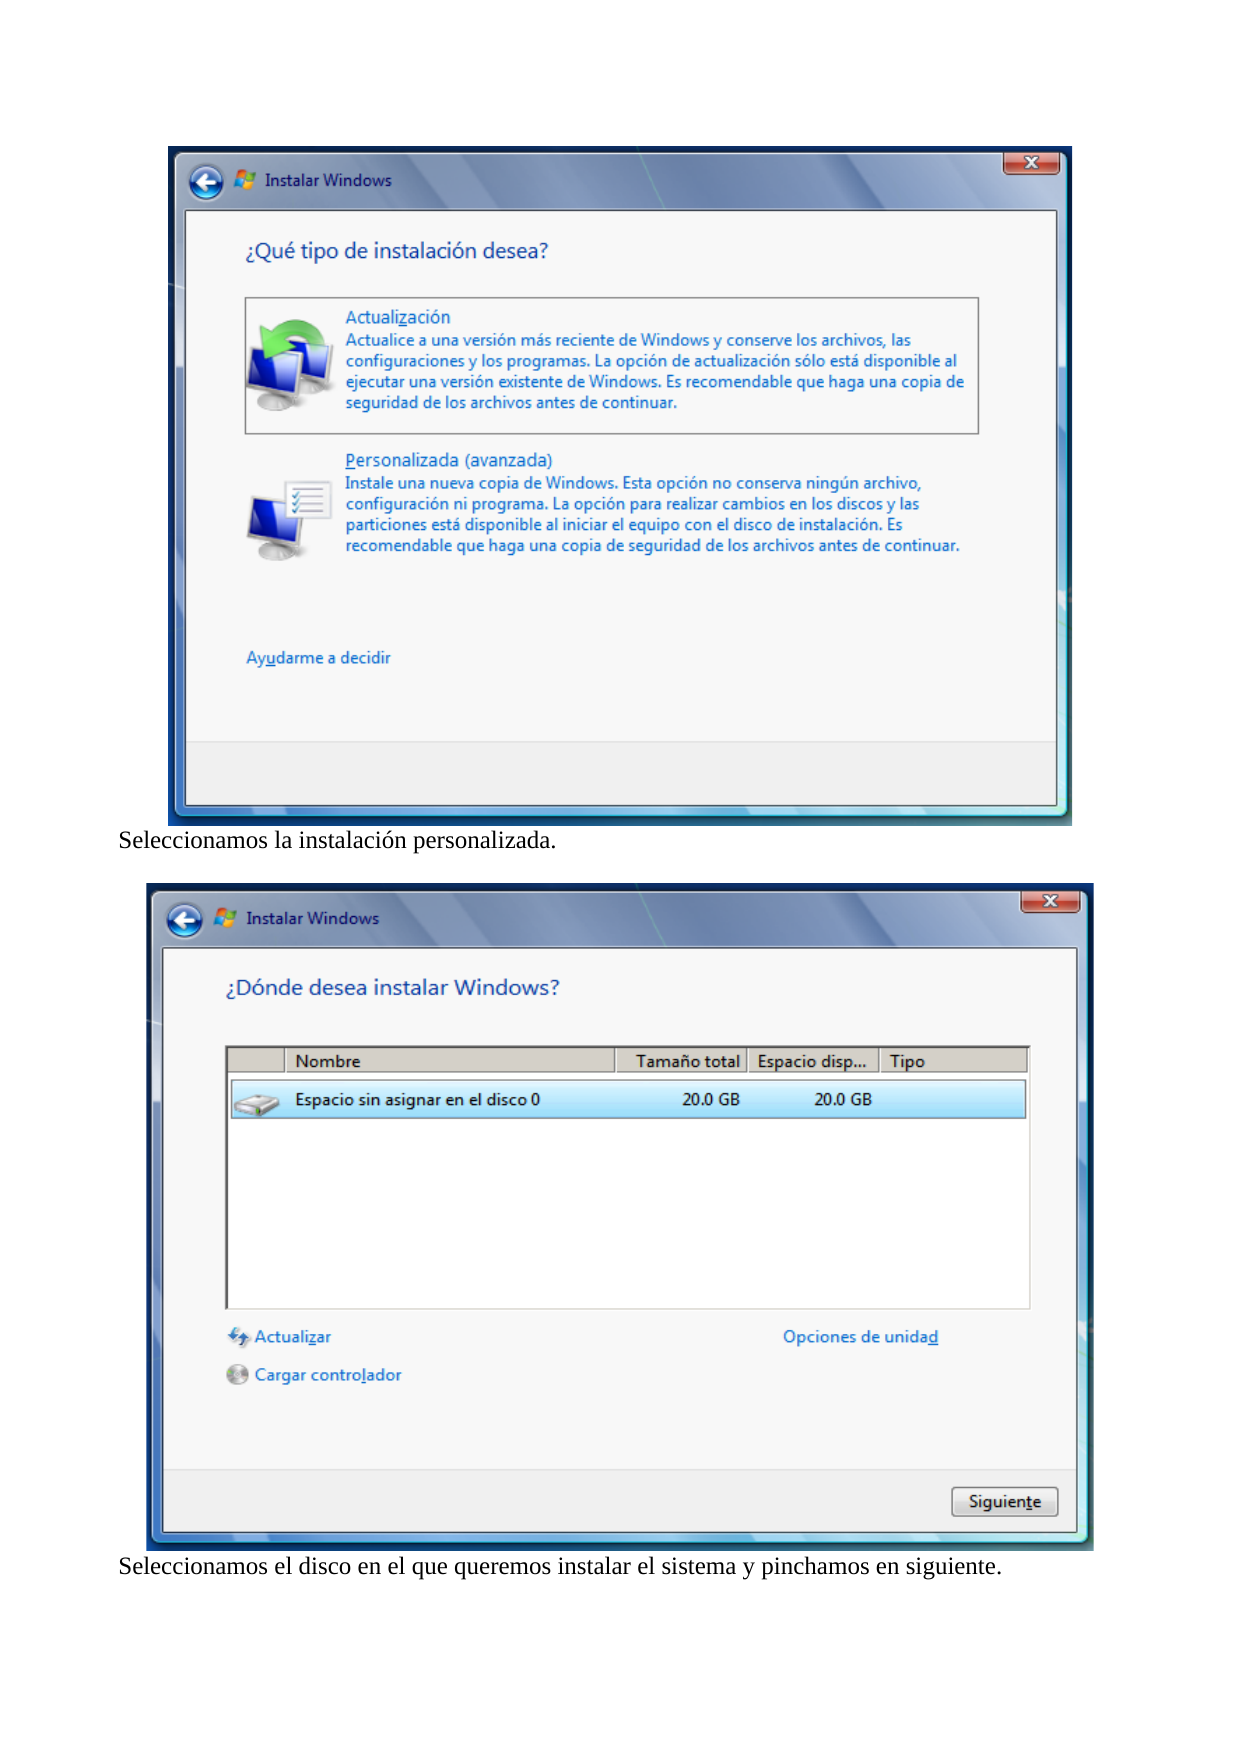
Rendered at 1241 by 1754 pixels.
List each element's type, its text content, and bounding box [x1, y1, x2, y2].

picture [168, 146, 1073, 826]
text Seleccionamos el disco en el que queremos instalar el sistema y pinchamos en siguiente. [118, 883, 1122, 1580]
picture [146, 883, 1094, 1551]
text Seleccionamos la instalación personalizada. [118, 147, 1122, 854]
